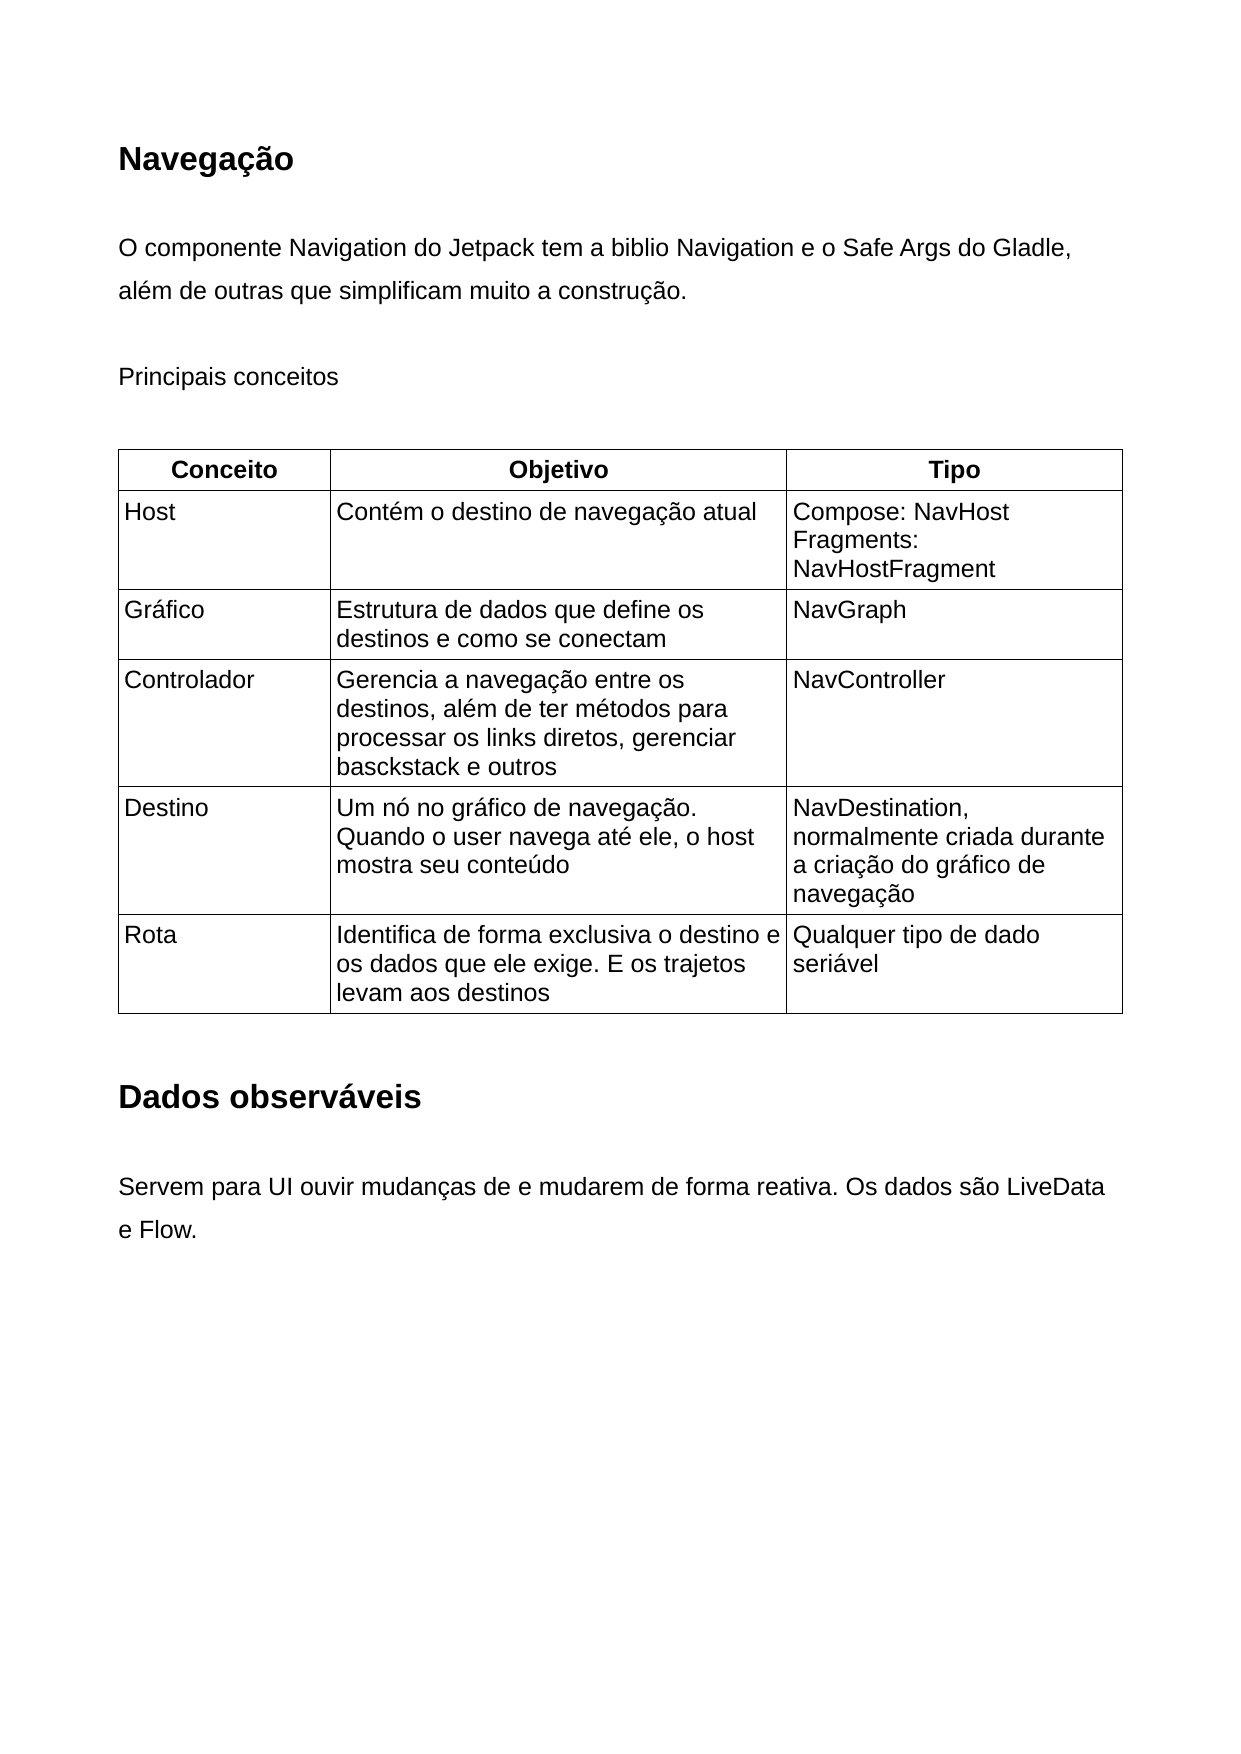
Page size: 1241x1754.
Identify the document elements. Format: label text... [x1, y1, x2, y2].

table_header Objetivo [331, 450, 786, 490]
text Servem para UI ouvir mudanças de e mudarem de forma reativa. Os dados são LiveData e Flow. [118, 1171, 1122, 1243]
table_header Tipo [787, 450, 1122, 490]
table_cell Gráfico [119, 590, 330, 659]
text O componente Navigation do Jetpack tem a biblio Navigation e o Safe Args do Gladle, além de outras que simplificam muito a construção. [118, 233, 1122, 305]
table_cell NavController [787, 660, 1122, 786]
table_cell Compose: NavHost Fragments: NavHostFragment [787, 491, 1122, 589]
table_cell Identifica de forma exclusiva o destino e os dados que ele exige. E os trajetos levam aos destinos [331, 915, 786, 1012]
subtitle Dados observáveis [118, 1077, 1122, 1116]
table_cell Estrutura de dados que define os destinos e como se conectam [331, 590, 786, 659]
table_header Conceito [119, 450, 330, 490]
subtitle Navegação [118, 139, 1122, 177]
table_cell NavDestination, normalmente criada durante a criação do gráfico de navegação [787, 787, 1122, 914]
text Principais conceitos [118, 362, 1122, 391]
table_cell Rota [119, 915, 330, 1012]
table_cell Contém o destino de navegação atual [331, 491, 786, 589]
table_cell Controlador [119, 660, 330, 786]
table_cell Gerencia a navegação entre os destinos, além de ter métodos para processar os links diretos, gerenciar basckstack e outros [331, 660, 786, 786]
table_cell Destino [119, 787, 330, 914]
table_cell Host [119, 491, 330, 589]
table_cell NavGraph [787, 590, 1122, 659]
table_cell Qualquer tipo de dado seriável [787, 915, 1122, 1012]
table_cell Um nó no gráfico de navegação. Quando o user navega até ele, o host mostra seu conteúdo [331, 787, 786, 914]
